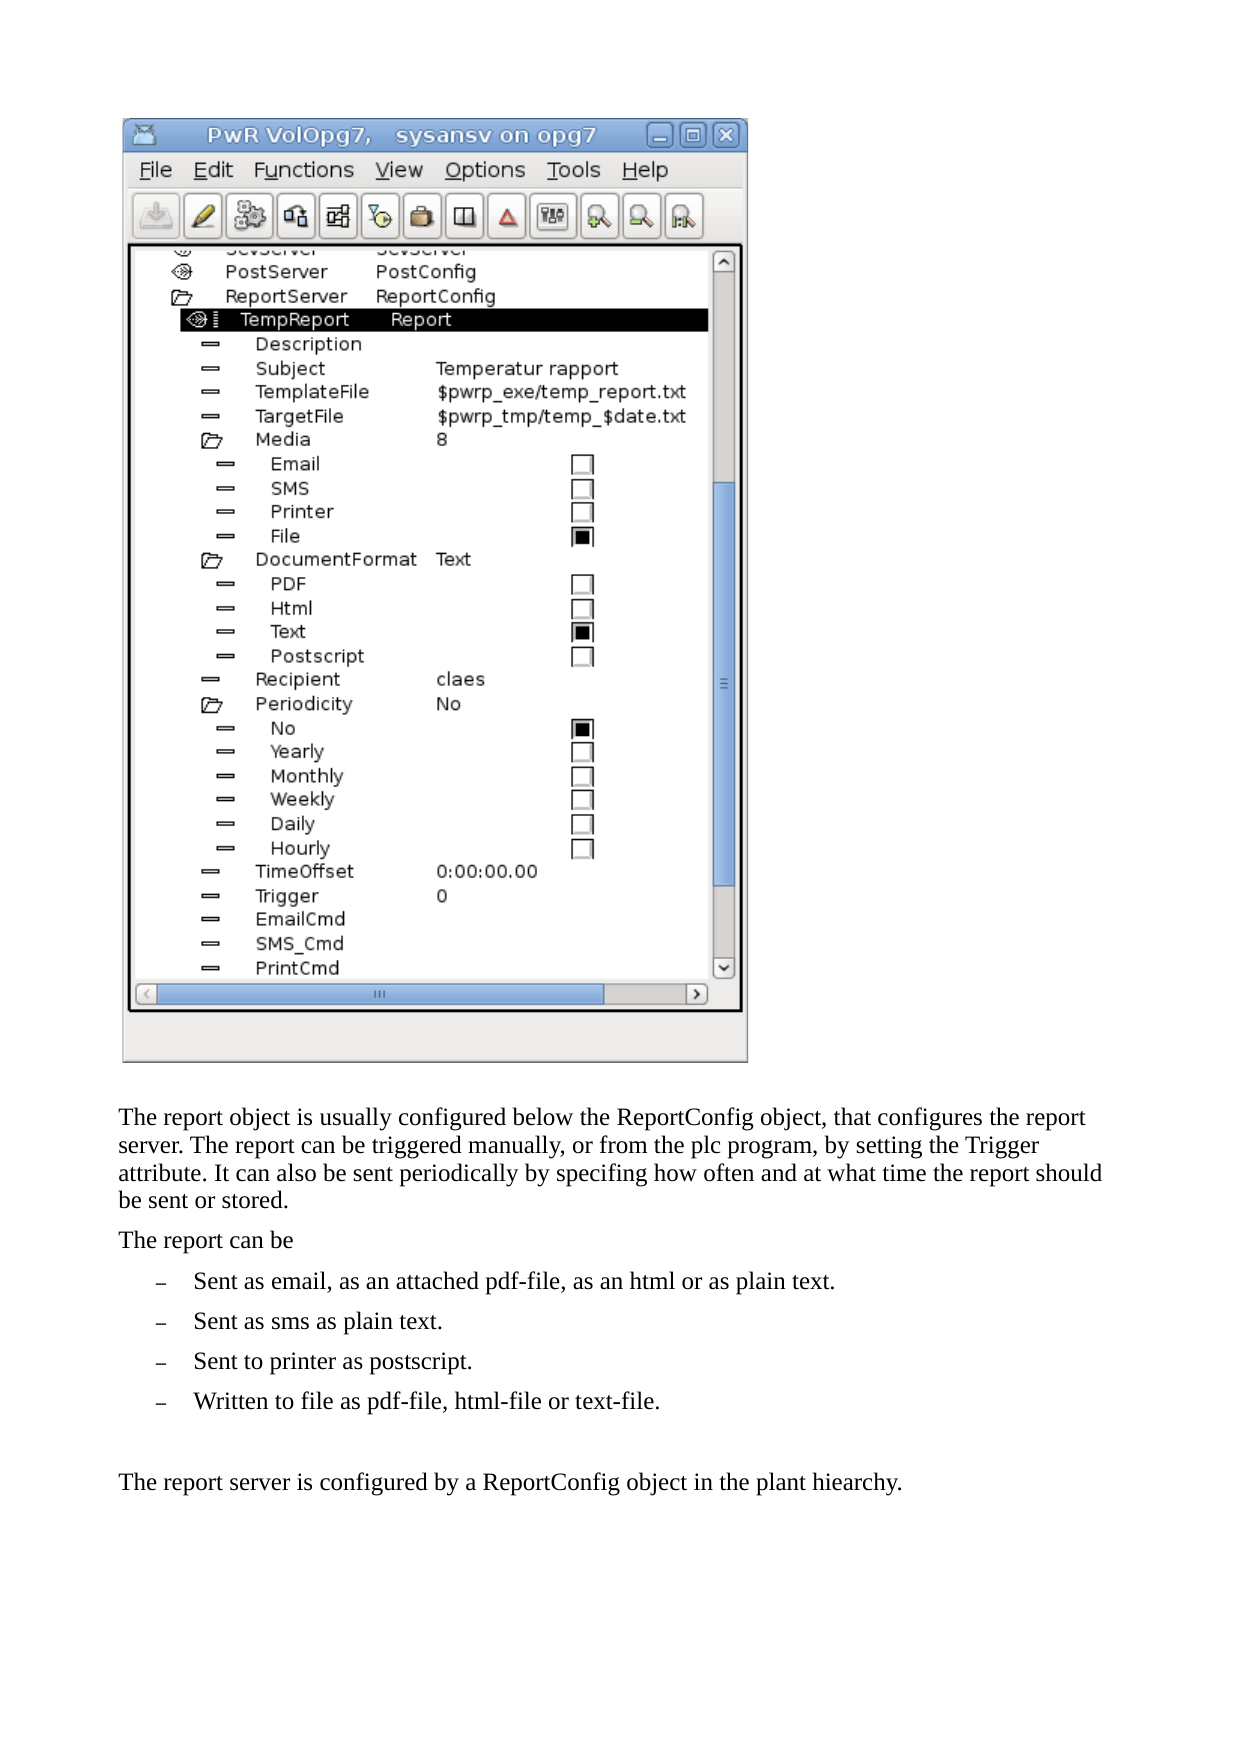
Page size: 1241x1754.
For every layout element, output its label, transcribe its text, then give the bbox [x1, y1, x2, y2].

list Sent to printer as postscript. [156, 1347, 1122, 1375]
picture [122, 118, 749, 1063]
text The report can be [118, 1227, 1122, 1254]
text The report object is usually configured below the ReportConfig object, that configures the report server. The report can be triggered manually, or from the plc program, by setting the Trigger attribute. It can also be sent periodically by specifing how often and at what time the report should be sent or stored. [118, 1103, 1122, 1214]
list Sent as sms as plain text. [156, 1307, 1122, 1335]
list Sent as email, as an attached pdf-file, as an html or as plain text. [156, 1267, 1122, 1294]
list Written to file as pdf-file, html-file or text-file. [156, 1387, 1122, 1415]
text The report server is configured by a ReportConfig object in the plant hiearchy. [118, 1468, 1122, 1496]
